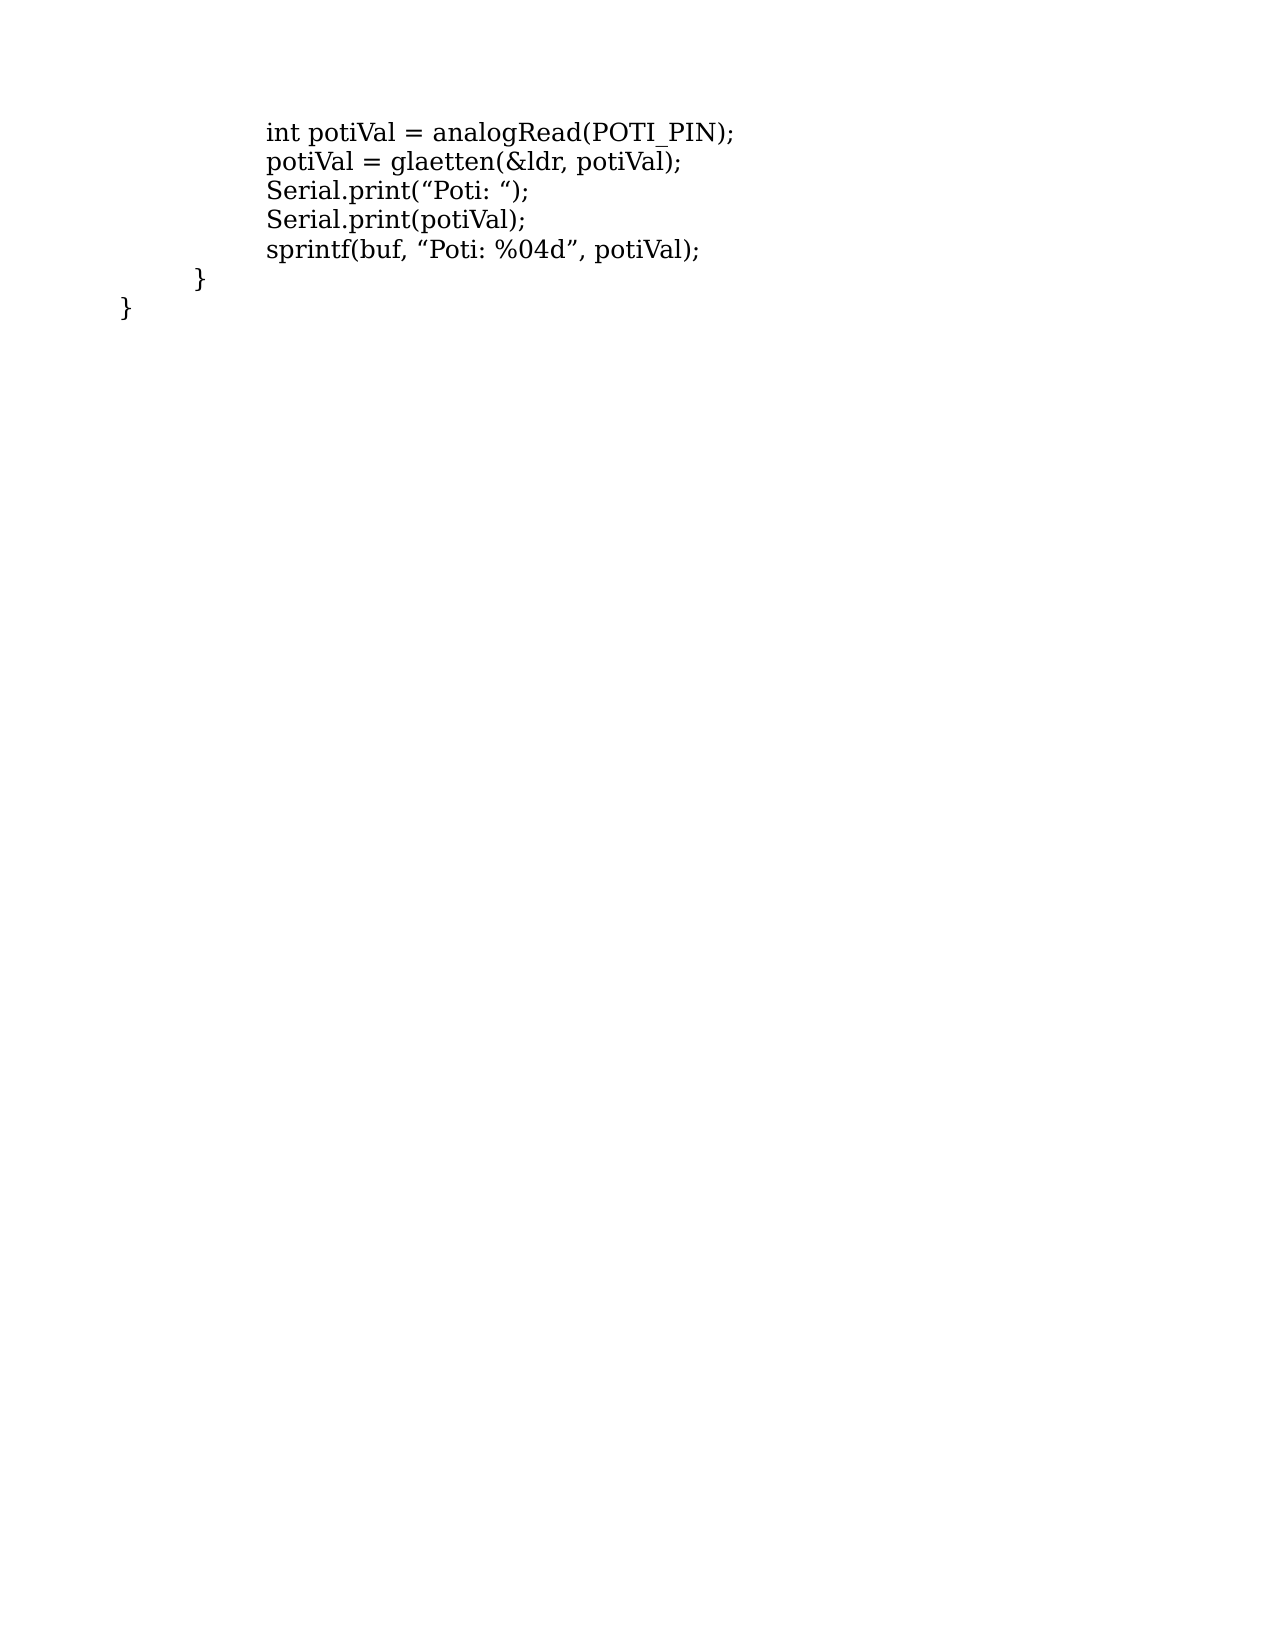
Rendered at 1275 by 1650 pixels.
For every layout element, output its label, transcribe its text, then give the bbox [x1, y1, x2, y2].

text } [118, 293, 1157, 322]
text int potiVal = analogRead(POTI_PIN); [118, 118, 1157, 147]
text sprintf(buf, “Poti: %04d”, potiVal); [118, 235, 1157, 264]
text potiVal = glaetten(&ldr, potiVal); [118, 147, 1157, 176]
text Serial.print(“Poti: “); [118, 176, 1157, 206]
text Serial.print(potiVal); [118, 206, 1157, 235]
text } [118, 264, 1157, 293]
